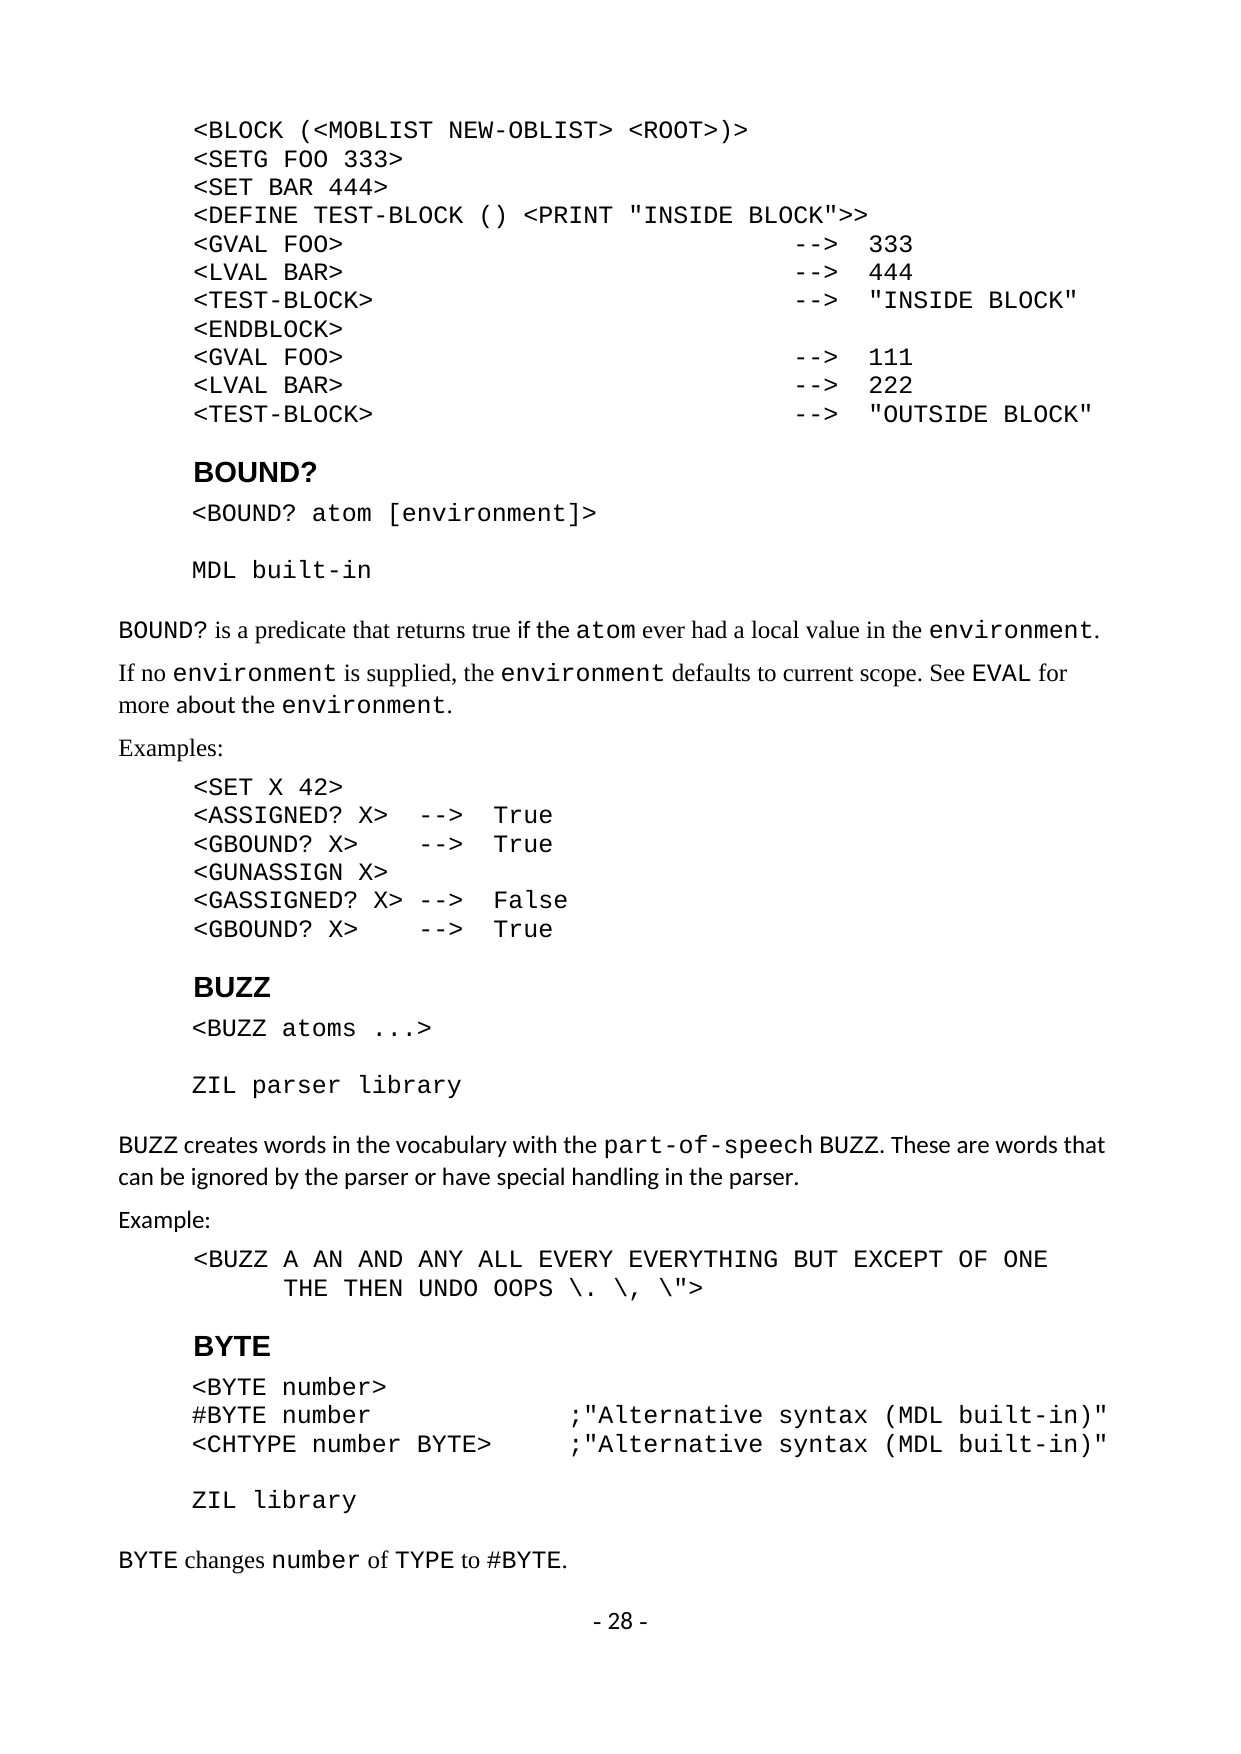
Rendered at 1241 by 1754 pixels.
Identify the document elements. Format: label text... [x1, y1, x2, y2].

text BOUND? is a predicate that returns true if the atom ever had a local value in the environment. [118, 614, 1122, 646]
text Example: [118, 1204, 1122, 1234]
subtitle BYTE [118, 1329, 1122, 1362]
text ZIL library [192, 1488, 1122, 1516]
text If no environment is supplied, the environment defaults to current scope. See EVAL for more about the environment. [118, 658, 1122, 721]
text Examples: [118, 733, 1122, 762]
text ZIL parser library [192, 1072, 1122, 1101]
text BUZZ creates words in the vocabulary with the part-of-speech BUZZ. These are words that can be ignored by the parser or have special handling in the parser. [118, 1129, 1122, 1191]
text BYTE changes number of TYPE to #BYTE. [118, 1545, 1122, 1576]
text <BUZZ atoms ...> [192, 1016, 1122, 1044]
text <BYTE number> #BYTE number ;"Alternative syntax (MDL built-in)" <CHTYPE number BYTE> ;"Alternative syntax (MDL built-in)" [192, 1375, 1122, 1460]
subtitle BOUND? [118, 455, 1122, 488]
text MDL built-in [192, 557, 1122, 586]
text <BOUND? atom [environment]> [192, 501, 1122, 529]
text <BLOCK (<MOBLIST NEW-OBLIST> <ROOT>)> <SETG FOO 333> <SET BAR 444> <DEFINE TEST-BLOCK () <PRINT "INSIDE BLOCK">> <GVAL FOO> --> 333 <LVAL BAR> --> 444 <TEST-BLOCK> --> "INSIDE BLOCK" <ENDBLOCK> <GVAL FOO> --> 111 <LVAL BAR> --> 222 <TEST-BLOCK> --> "OUTSIDE BLOCK" [118, 118, 1122, 430]
text <SET X 42> <ASSIGNED? X> --> True <GBOUND? X> --> True <GUNASSIGN X> <GASSIGNED? X> --> False <GBOUND? X> --> True [118, 775, 1122, 945]
text <BUZZ A AN AND ANY ALL EVERY EVERYTHING BUT EXCEPT OF ONE THE THEN UNDO OOPS \. \, \"> [118, 1247, 1122, 1304]
subtitle BUZZ [118, 970, 1122, 1003]
